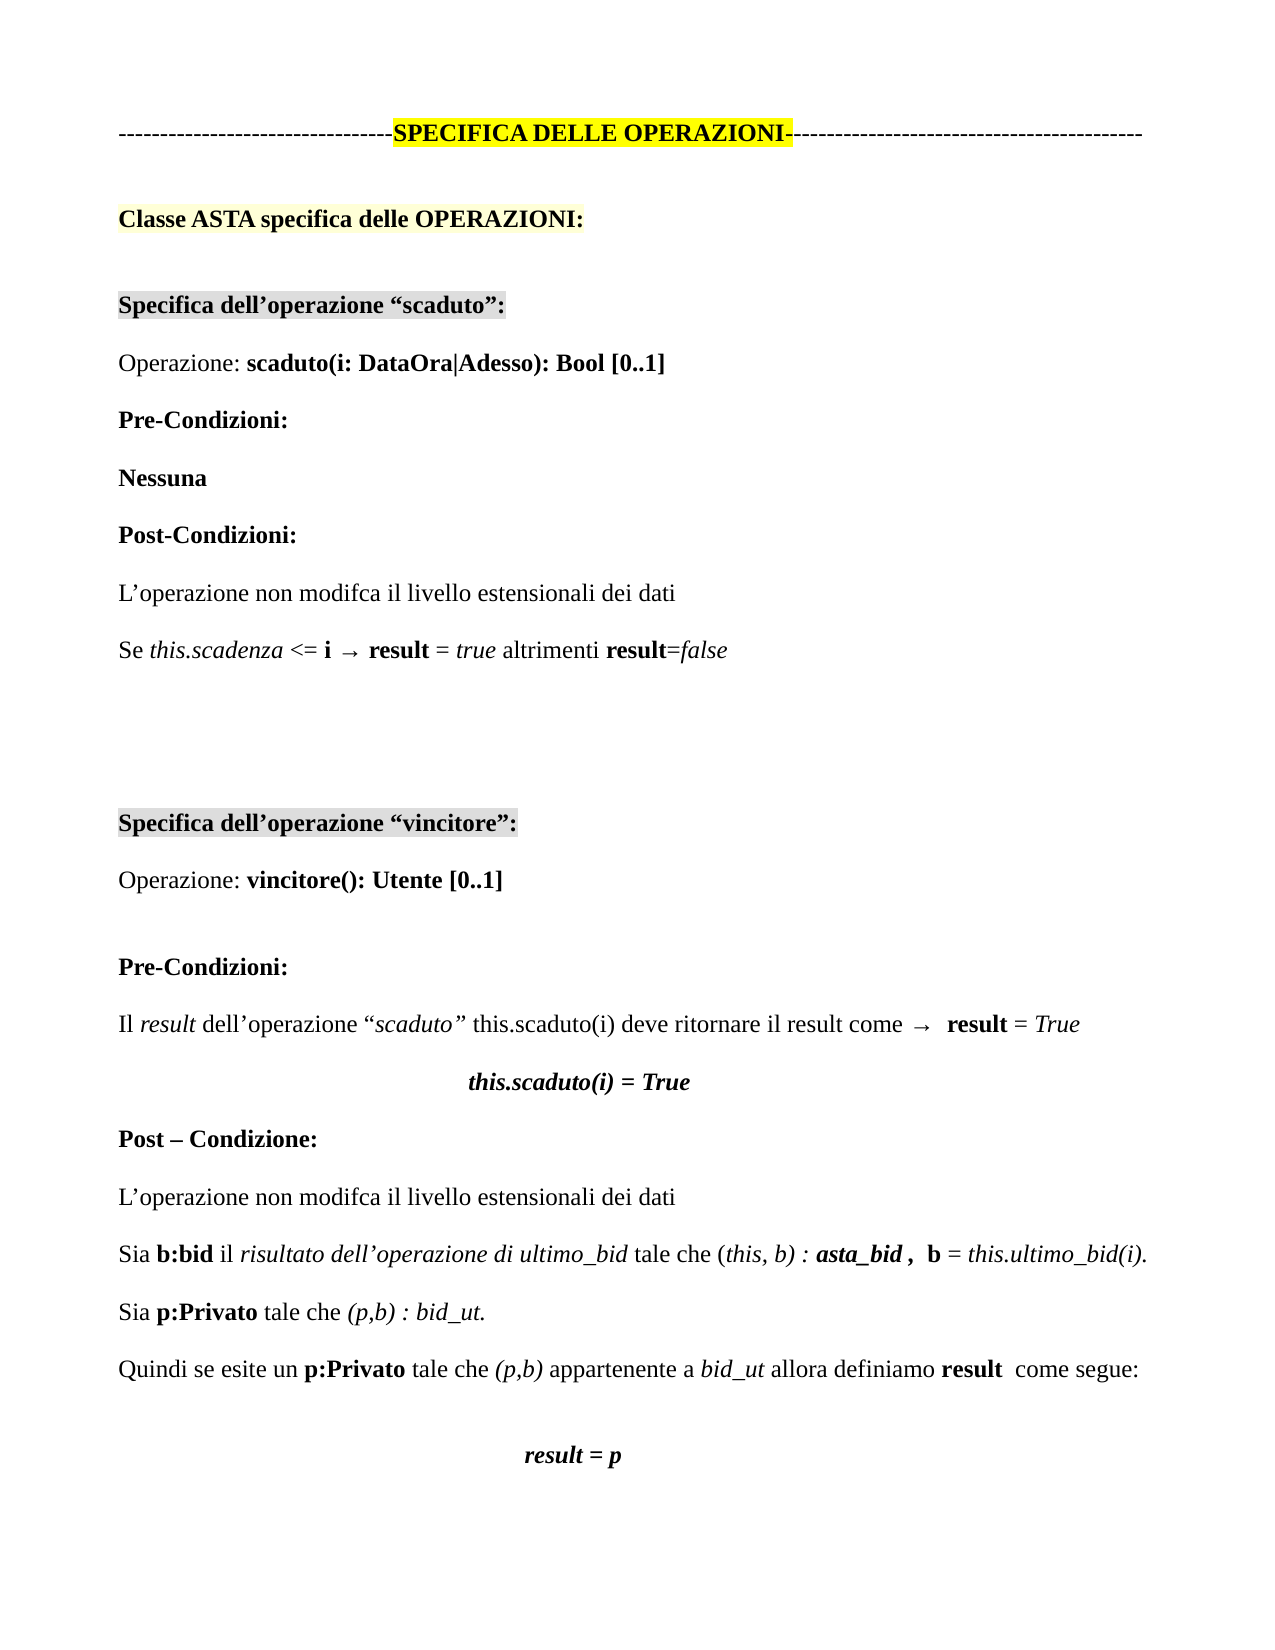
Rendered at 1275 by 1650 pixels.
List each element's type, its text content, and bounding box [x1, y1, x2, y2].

text Pre-Condizioni: [118, 406, 1157, 434]
text Nessuna [118, 463, 1157, 492]
text Pre-Condizioni: [118, 952, 1157, 981]
text L’operazione non modifca il livello estensionali dei dati [118, 1182, 1157, 1211]
text ---------------------------------SPECIFICA DELLE OPERAZIONI------------------------------------------- [118, 118, 1157, 147]
text L’operazione non modifca il livello estensionali dei dati [118, 578, 1157, 607]
text Operazione: scaduto(i: DataOra|Adesso): Bool [0..1] [118, 348, 1157, 377]
text Se this.scadenza <= i → result = true altrimenti result=false [118, 636, 1157, 664]
text Specifica dell’operazione “vincitore”: [118, 808, 1157, 837]
text Il result dell’operazione “scaduto” this.scaduto(i) deve ritornare il result come → result = True [118, 1009, 1157, 1038]
text Quindi se esite un p:Privato tale che (p,b) appartenente a bid_ut allora definiamo result come segue: [118, 1354, 1157, 1383]
text Specifica dell’operazione “scaduto”: [118, 291, 1157, 319]
text Sia p:Privato tale che (p,b) : bid_ut. [118, 1297, 1157, 1326]
text result = p [118, 1441, 1157, 1469]
text this.scaduto(i) = True [118, 1067, 1157, 1096]
text Post – Condizione: [118, 1124, 1157, 1153]
text Sia b:bid il risultato dell’operazione di ultimo_bid tale che (this, b) : asta_bid , b = this.ultimo_bid(i). [118, 1239, 1157, 1268]
text Operazione: vincitore(): Utente [0..1] [118, 866, 1157, 894]
text Classe ASTA specifica delle OPERAZIONI: [118, 204, 1157, 233]
text Post-Condizioni: [118, 521, 1157, 549]
